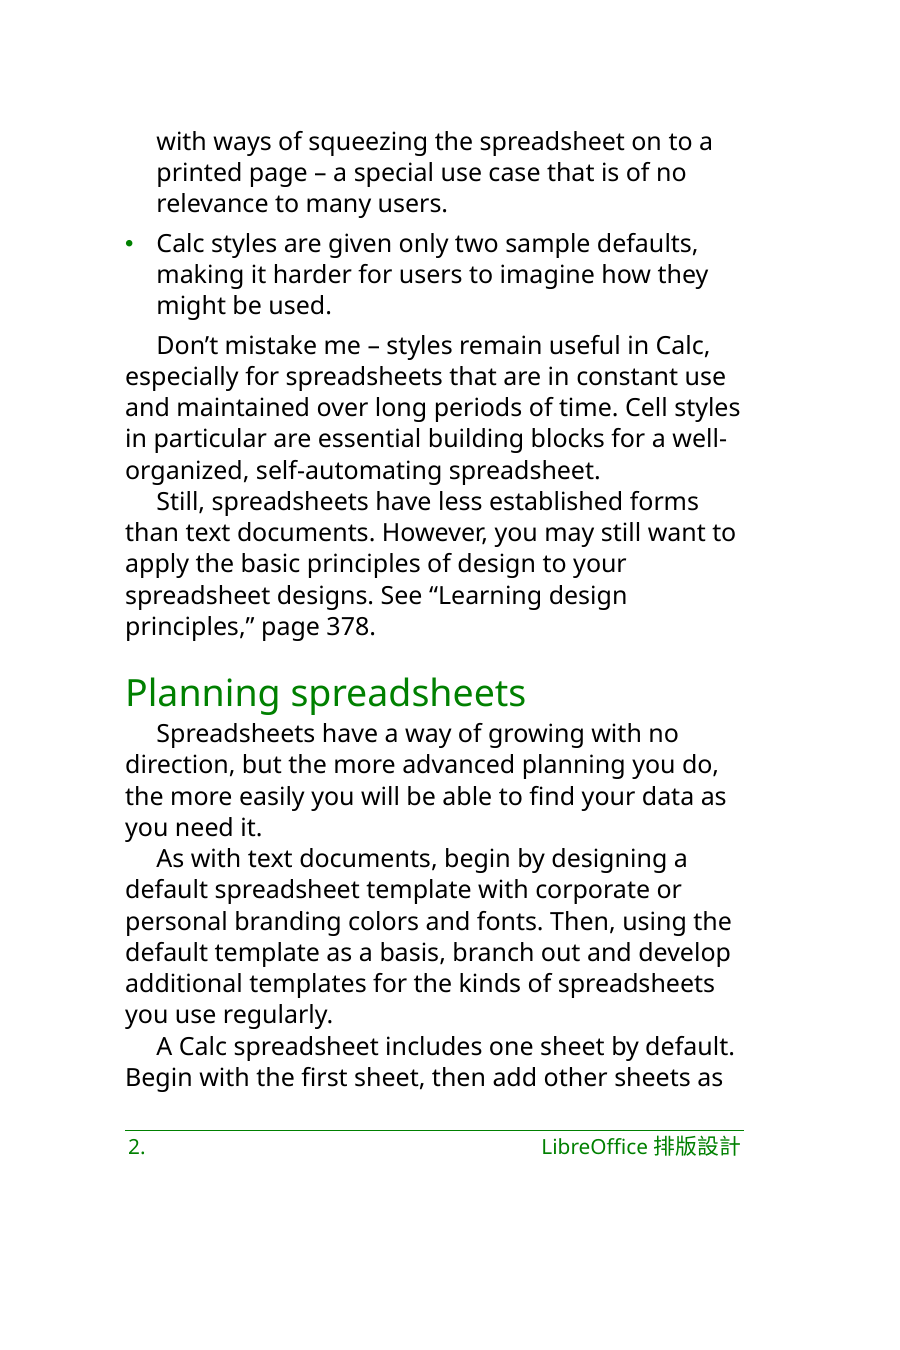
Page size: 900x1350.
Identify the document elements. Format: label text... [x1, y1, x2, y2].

text Still, spreadsheets have less established forms than text documents. However, you may still want to apply the basic principles of design to your spreadsheet designs. See “Learning design principles,” page 378. [125, 485, 744, 642]
text Spreadsheets have a way of growing with no direction, but the more advanced planning you do, the more easily you will be able to find your data as you need it. [125, 718, 744, 843]
subtitle Planning spreadsheets [125, 667, 744, 718]
list with ways of squeezing the spreadsheet on to a printed page – a special use case that is of no relevance to many users. [125, 125, 744, 219]
list Calc styles are given only two sample defaults, making it harder for users to imagine how they might be used. [125, 227, 744, 321]
text As with text documents, begin by designing a default spreadsheet template with corporate or personal branding colors and fonts. Then, using the default template as a basis, branch out and develop additional templates for the kinds of spreadsheets you use regularly. [125, 843, 744, 1030]
text Don’t mistake me – styles remain useful in Calc, especially for spreadsheets that are in constant use and maintained over long periods of time. Cell styles in particular are essential building blocks for a well-organized, self-automating spreadsheet. [125, 329, 744, 485]
text A Calc spreadsheet includes one sheet by default. Begin with the first sheet, then add other sheets as [125, 1030, 744, 1093]
